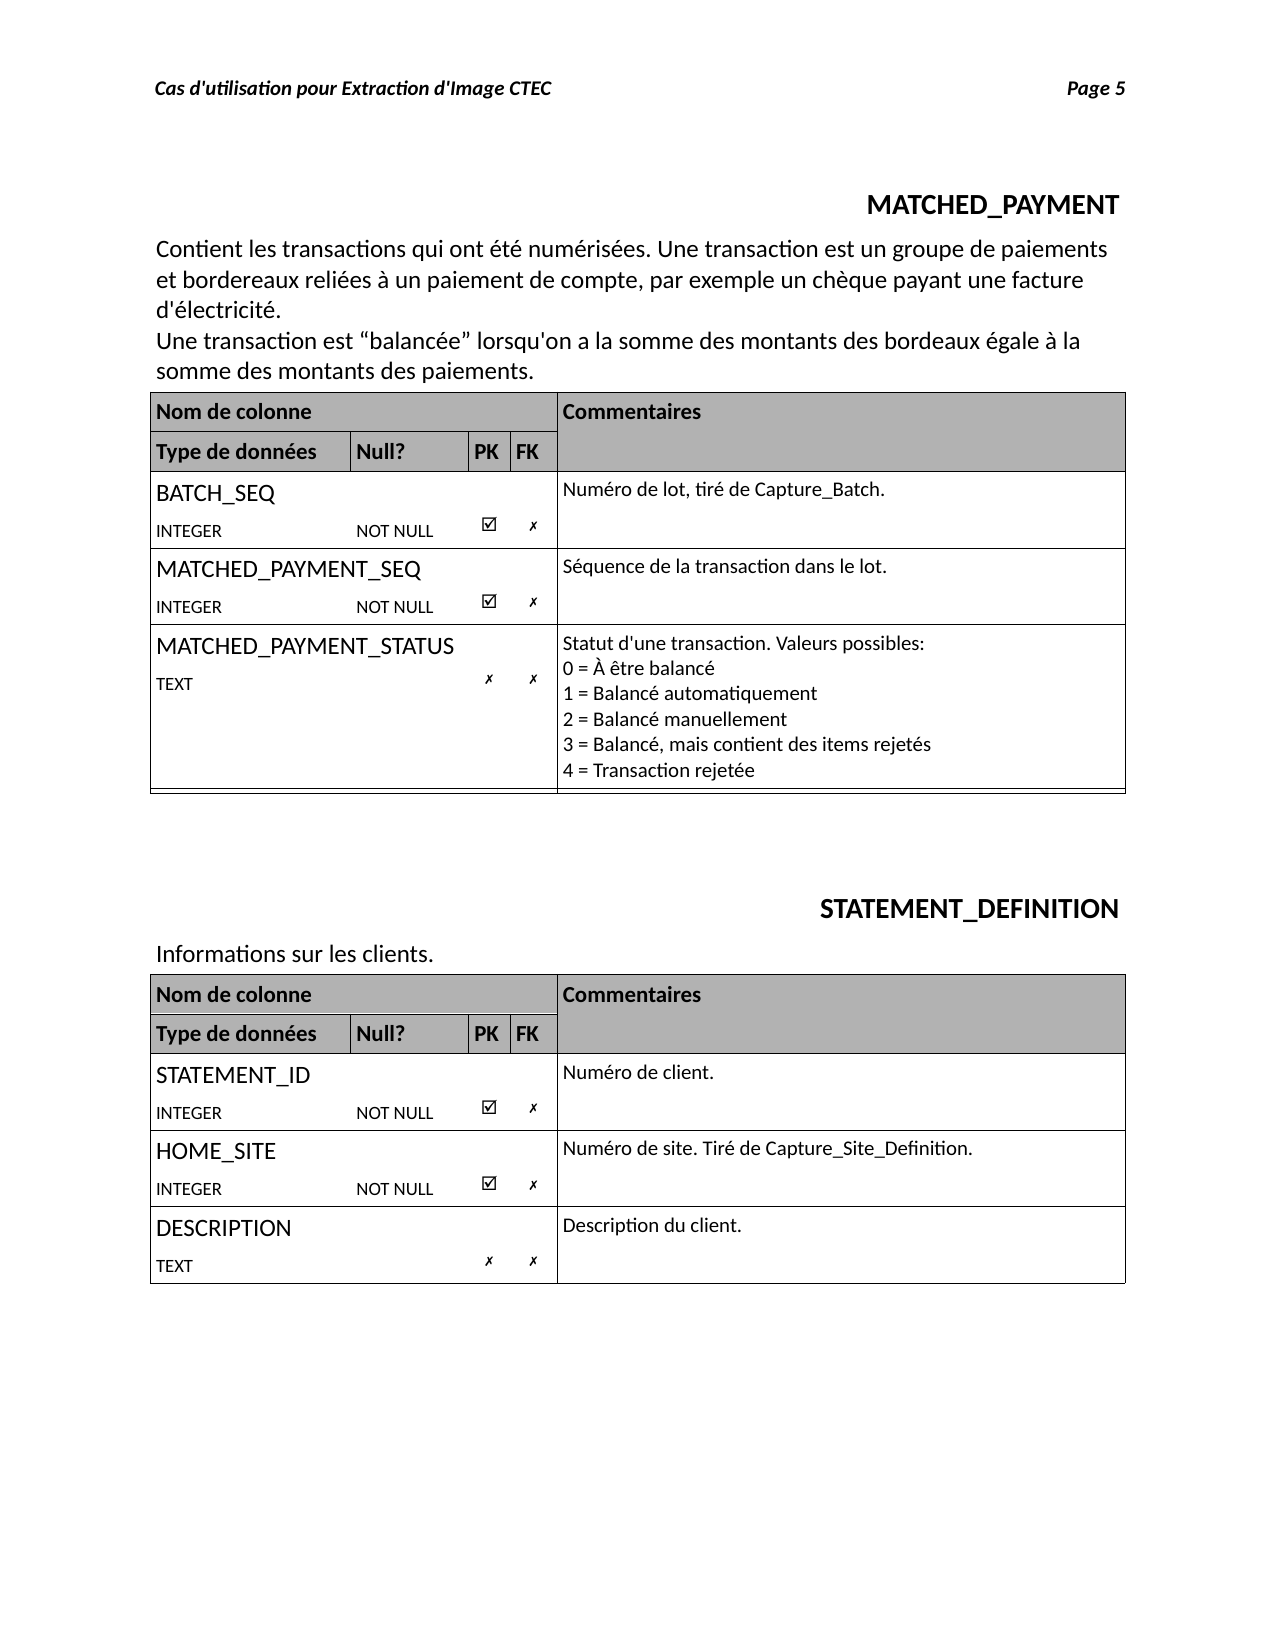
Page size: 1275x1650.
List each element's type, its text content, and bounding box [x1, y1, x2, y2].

table_cell STATEMENT_ID [151, 1054, 557, 1095]
table_cell Commentaires [558, 393, 1125, 471]
table_cell Statut d'une transaction. Valeurs possibles: 0 = À être balancé 1 = Balancé automatiquement 2 = Balancé manuellement 3 = Balancé, mais contient des items rejetés 4 = Transaction rejetée [558, 625, 1125, 788]
table_cell [151, 789, 350, 793]
table_cell [510, 789, 557, 793]
table_cell PK [469, 1015, 510, 1053]
table_cell R [469, 590, 510, 624]
table_cell INTEGER [151, 1095, 350, 1130]
table_cell Numéro de site. Tiré de Capture_Site_Definition. [558, 1131, 1125, 1206]
table_cell INTEGER [151, 513, 350, 547]
table_cell R [469, 1095, 510, 1130]
table_cell R [469, 513, 510, 547]
table_cell PK [469, 432, 510, 471]
table_cell O [469, 1248, 510, 1283]
table_header MATCHED_PAYMENT [150, 181, 1125, 228]
table_cell MATCHED_PAYMENT_STATUS [151, 625, 557, 666]
table_cell Séquence de la transaction dans le lot. [558, 549, 1125, 624]
table_cell HOME_SITE [151, 1131, 557, 1172]
table_cell FK [511, 432, 557, 471]
table_cell R [469, 1172, 510, 1206]
table_cell NOT NULL [350, 1172, 468, 1206]
table_cell Nom de colonne [151, 975, 557, 1013]
table_cell O [469, 666, 510, 788]
table_cell O [510, 513, 557, 547]
table_cell DESCRIPTION [151, 1207, 557, 1248]
table_cell O [510, 666, 557, 788]
table_header STATEMENT_DEFINITION [150, 885, 1125, 932]
table_cell Description du client. [558, 1207, 1125, 1283]
table_cell TEXT [151, 1248, 350, 1283]
table_cell [469, 789, 510, 793]
table_cell BATCH_SEQ [151, 472, 557, 513]
table_cell [350, 1248, 468, 1283]
table_cell O [510, 1172, 557, 1206]
table_cell O [510, 1248, 557, 1283]
table_cell NOT NULL [350, 513, 468, 547]
table_cell Nom de colonne [151, 393, 557, 431]
table_cell Type de données [151, 432, 350, 471]
table_cell Commentaires [558, 975, 1125, 1053]
table_cell O [510, 590, 557, 624]
table_cell FK [511, 1015, 557, 1053]
table_cell TEXT [151, 666, 350, 788]
table_cell Informations sur les clients. [150, 932, 1125, 974]
table_cell NOT NULL [350, 1095, 468, 1130]
table_cell Null? [351, 1015, 468, 1053]
table_cell INTEGER [151, 1172, 350, 1206]
table_cell [350, 789, 468, 793]
table_cell [558, 789, 1125, 793]
table_cell Contient les transactions qui ont été numérisées. Une transaction est un groupe de paiements et bordereaux reliées à un paiement de compte, par exemple un chèque payant une facture d'électricité. Une transaction est “balancée” lorsqu'on a la somme des montants des bordeaux égale à la somme des montants des paiements. [150, 228, 1125, 392]
table_cell Type de données [151, 1015, 350, 1053]
table_cell Numéro de client. [558, 1054, 1125, 1130]
table_cell Null? [351, 432, 468, 471]
table_cell INTEGER [151, 590, 350, 624]
table_cell NOT NULL [350, 590, 468, 624]
table_cell MATCHED_PAYMENT_SEQ [151, 549, 557, 589]
table_cell O [510, 1095, 557, 1130]
table_cell [350, 666, 468, 788]
table_cell Numéro de lot, tiré de Capture_Batch. [558, 472, 1125, 547]
